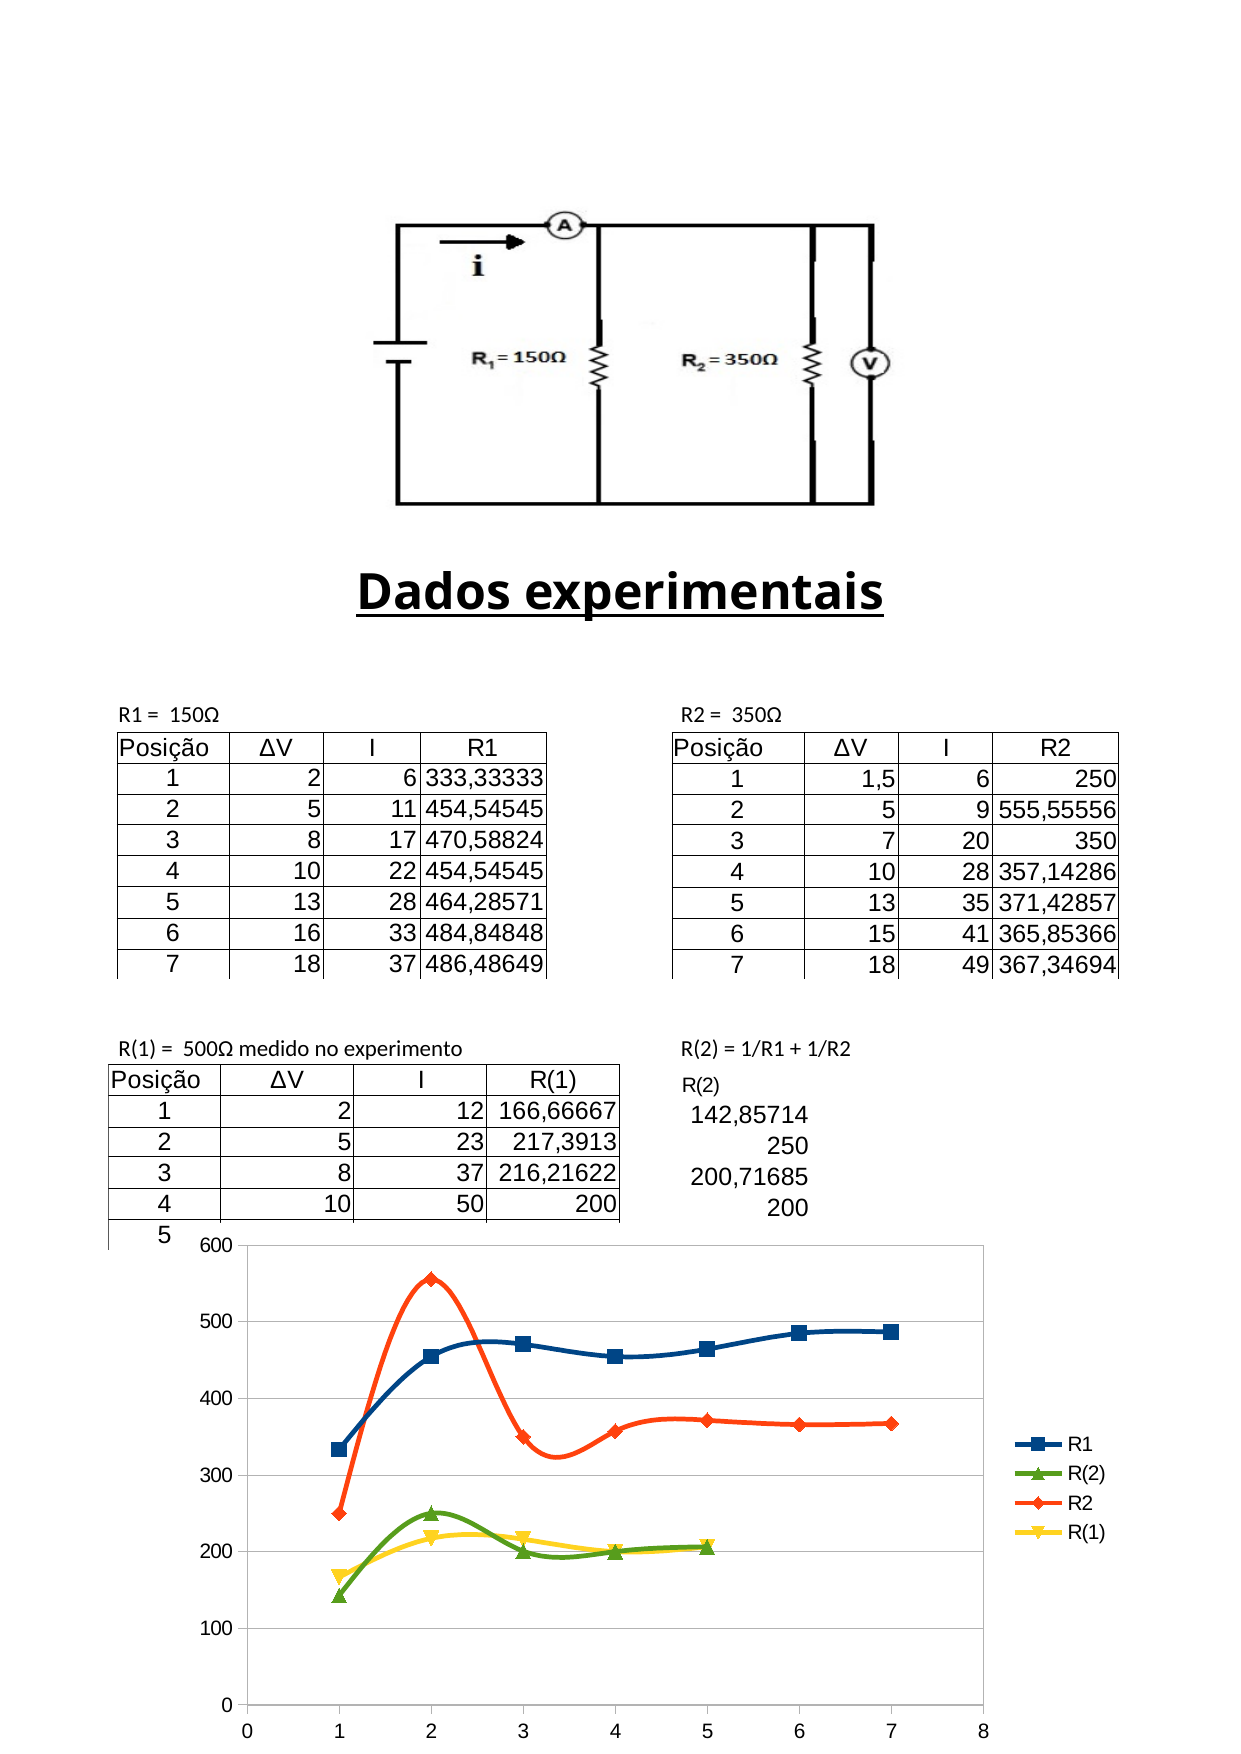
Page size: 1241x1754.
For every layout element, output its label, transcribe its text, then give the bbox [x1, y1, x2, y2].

text R1 = 150Ω R2 = 350Ω [118, 700, 1122, 728]
text Dados experimentais [118, 556, 1122, 624]
text R(1) = 500Ω medido no experimento R(2) = 1/R1 + 1/R2 [118, 1034, 1122, 1062]
picture [361, 206, 949, 533]
